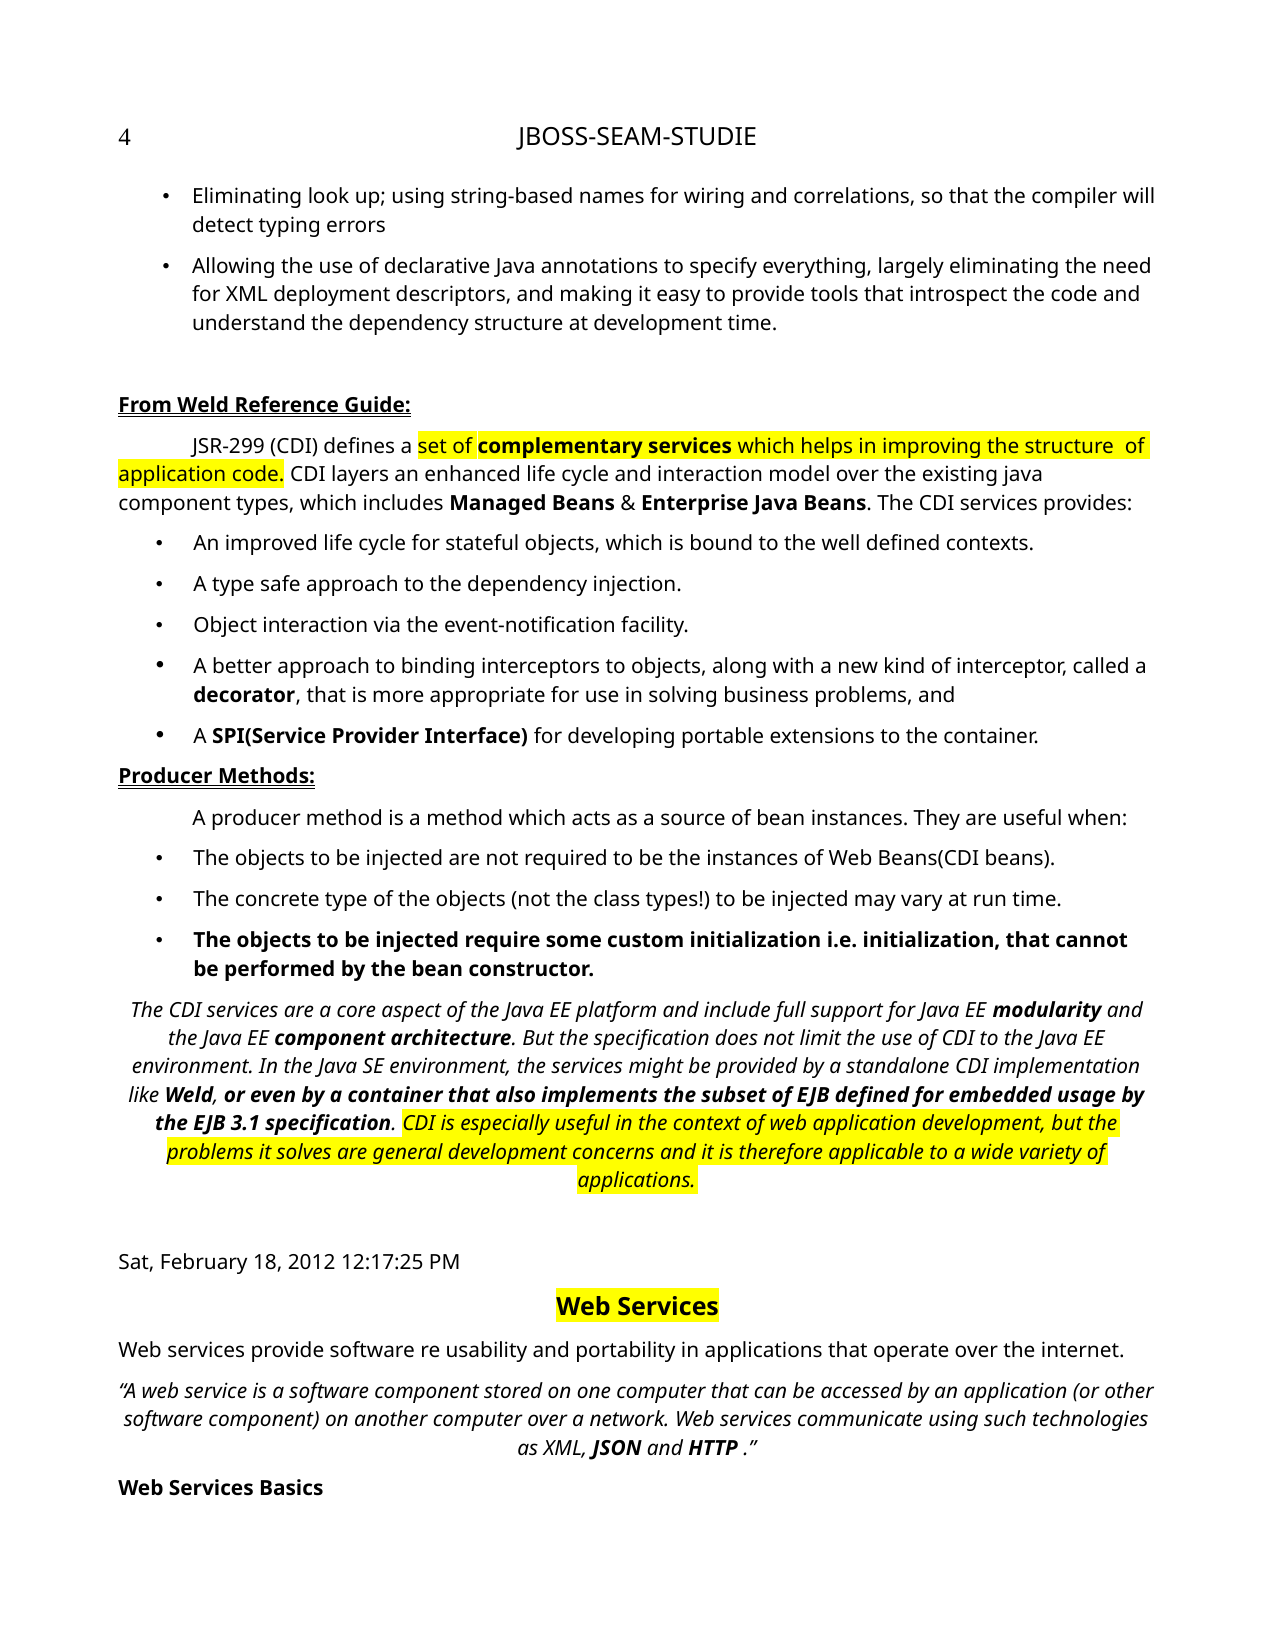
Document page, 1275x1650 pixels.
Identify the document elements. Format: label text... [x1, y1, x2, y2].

list An improved life cycle for stateful objects, which is bound to the well defined contexts. [156, 528, 1157, 557]
text From Weld Reference Guide: [118, 390, 1157, 418]
text “A web service is a software component stored on one computer that can be accessed by an application (or other software component) on another computer over a network. Web services communicate using such technologies as XML, JSON and HTTP .” [118, 1376, 1157, 1461]
list The objects to be injected require some custom initialization i.e. initialization, that cannot be performed by the bean constructor. [156, 925, 1157, 982]
list A SPI(Service Provider Interface) for developing portable extensions to the container. [156, 721, 1157, 749]
text A producer method is a method which acts as a source of bean instances. They are useful when: [118, 803, 1157, 831]
list Allowing the use of declarative Java annotations to specify everything, largely eliminating the need for XML deployment descriptors, and making it easy to provide tools that introspect the code and understand the dependency structure at development time. [162, 251, 1157, 336]
list Object interaction via the event-notification facility. [156, 610, 1157, 639]
list A better approach to binding interceptors to objects, along with a new kind of interceptor, called a decorator, that is more appropriate for use in solving business problems, and [156, 651, 1157, 708]
list Eliminating look up; using string-based names for wiring and correlations, so that the compiler will detect typing errors [162, 182, 1157, 238]
list The objects to be injected are not required to be the instances of Web Beans(CDI beans). [156, 843, 1157, 872]
text Sat, February 18, 2012 12:17:26 PM [118, 1247, 1157, 1276]
text Web Services Basics [118, 1473, 1157, 1502]
text JSR-299 (CDI) defines a set of complementary services which helps in improving the structure of application code. CDI layers an enhanced life cycle and interaction model over the existing java component types, which includes Managed Beans & Enterprise Java Beans. The CDI services provides: [118, 431, 1157, 516]
text The CDI services are a core aspect of the Java EE platform and include full support for Java EE modularity and the Java EE component architecture. But the specification does not limit the use of CDI to the Java EE environment. In the Java SE environment, the services might be provided by a standalone CDI implementation like Weld, or even by a container that also implements the subset of EJB defined for embedded usage by the EJB 3.1 specification. CDI is especially useful in the context of web application development, but the problems it solves are general development concerns and it is therefore applicable to a wide variety of applications. [118, 995, 1157, 1194]
list The concrete type of the objects (not the class types!) to be injected may vary at run time. [156, 884, 1157, 913]
list A type safe approach to the dependency injection. [156, 569, 1157, 598]
text Producer Methods: [118, 762, 1157, 790]
text Web services provide software re usability and portability in applications that operate over the internet. [118, 1335, 1157, 1363]
text Web Services [118, 1288, 1157, 1322]
